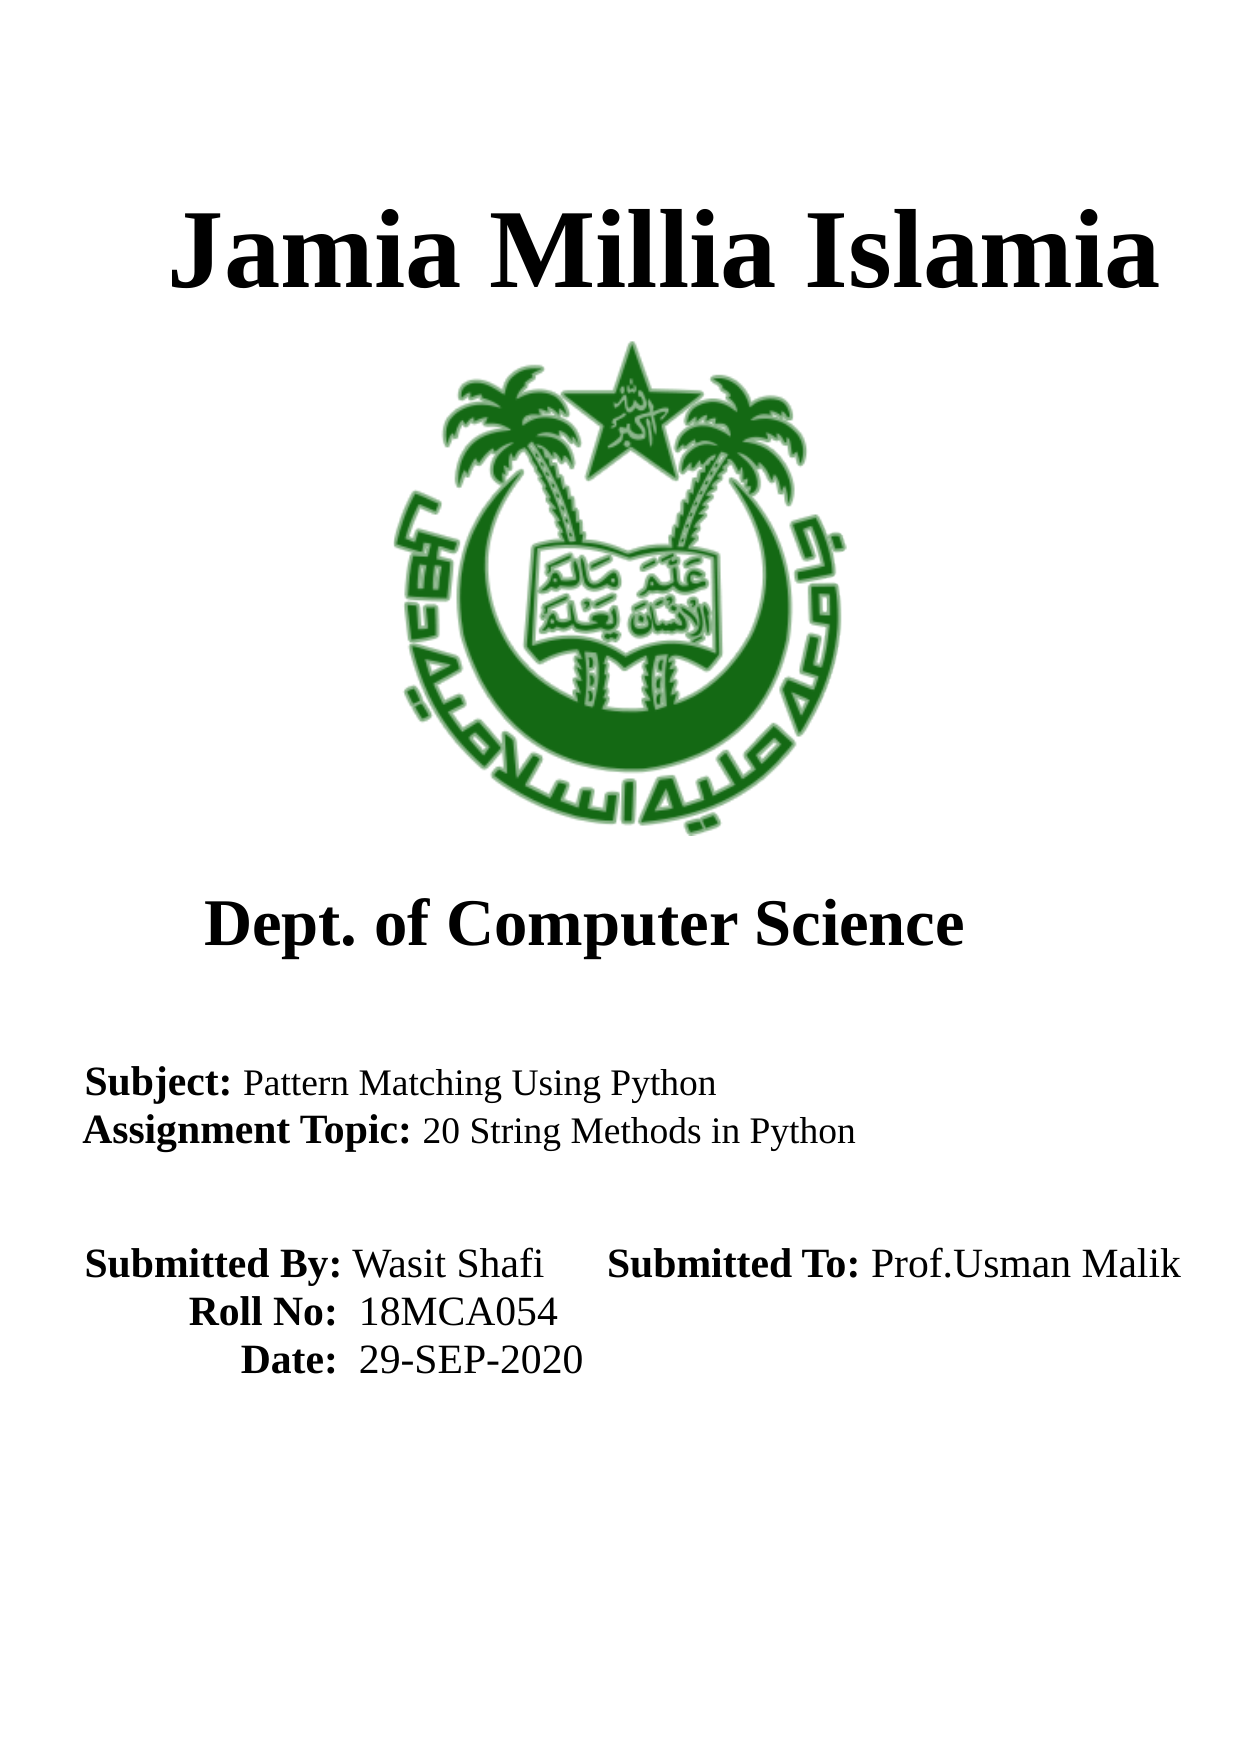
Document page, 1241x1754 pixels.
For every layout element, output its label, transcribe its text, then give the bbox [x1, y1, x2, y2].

text Assignment Topic: 20 String Methods in Python [53, 1104, 1187, 1152]
picture [393, 340, 847, 836]
text Date: 29-SEP-2020 [53, 1334, 1187, 1382]
text Roll No: 18MCA054 [53, 1286, 1187, 1334]
text Subject: Pattern Matching Using Python [53, 1056, 1187, 1104]
text Jamia Millia Islamia [53, 182, 1240, 312]
text Submitted By: Wasit Shafi Submitted To: Prof.Usman Malik [53, 1238, 1187, 1286]
text Dept. of Computer Science [0, 884, 1187, 960]
